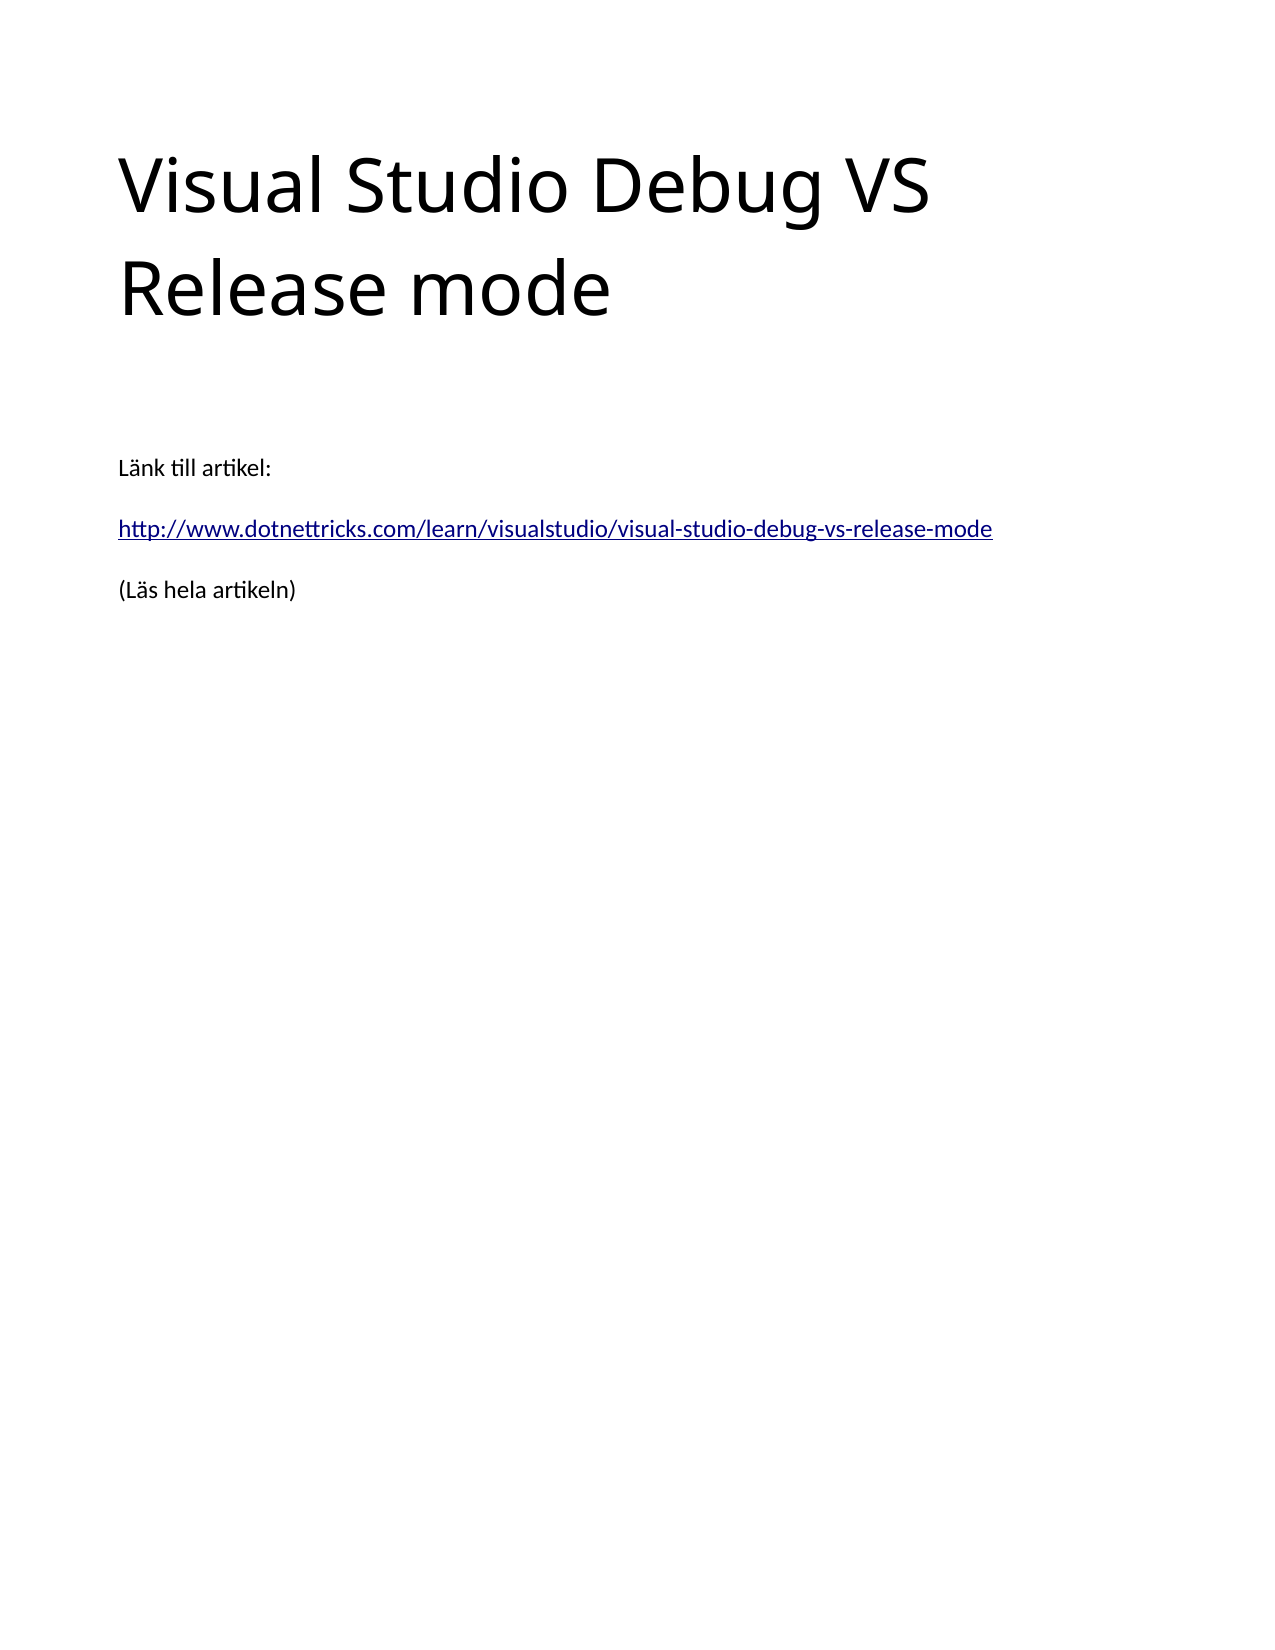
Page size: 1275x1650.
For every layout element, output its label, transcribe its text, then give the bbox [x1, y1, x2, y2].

subtitle Visual Studio Debug VS Release mode [118, 133, 1157, 439]
text http://www.dotnettricks.com/learn/visualstudio/visual-studio-debug-vs-release-mode [118, 513, 1157, 543]
text Länk till artikel: [118, 452, 1157, 482]
text (Läs hela artikeln) [118, 574, 1157, 604]
